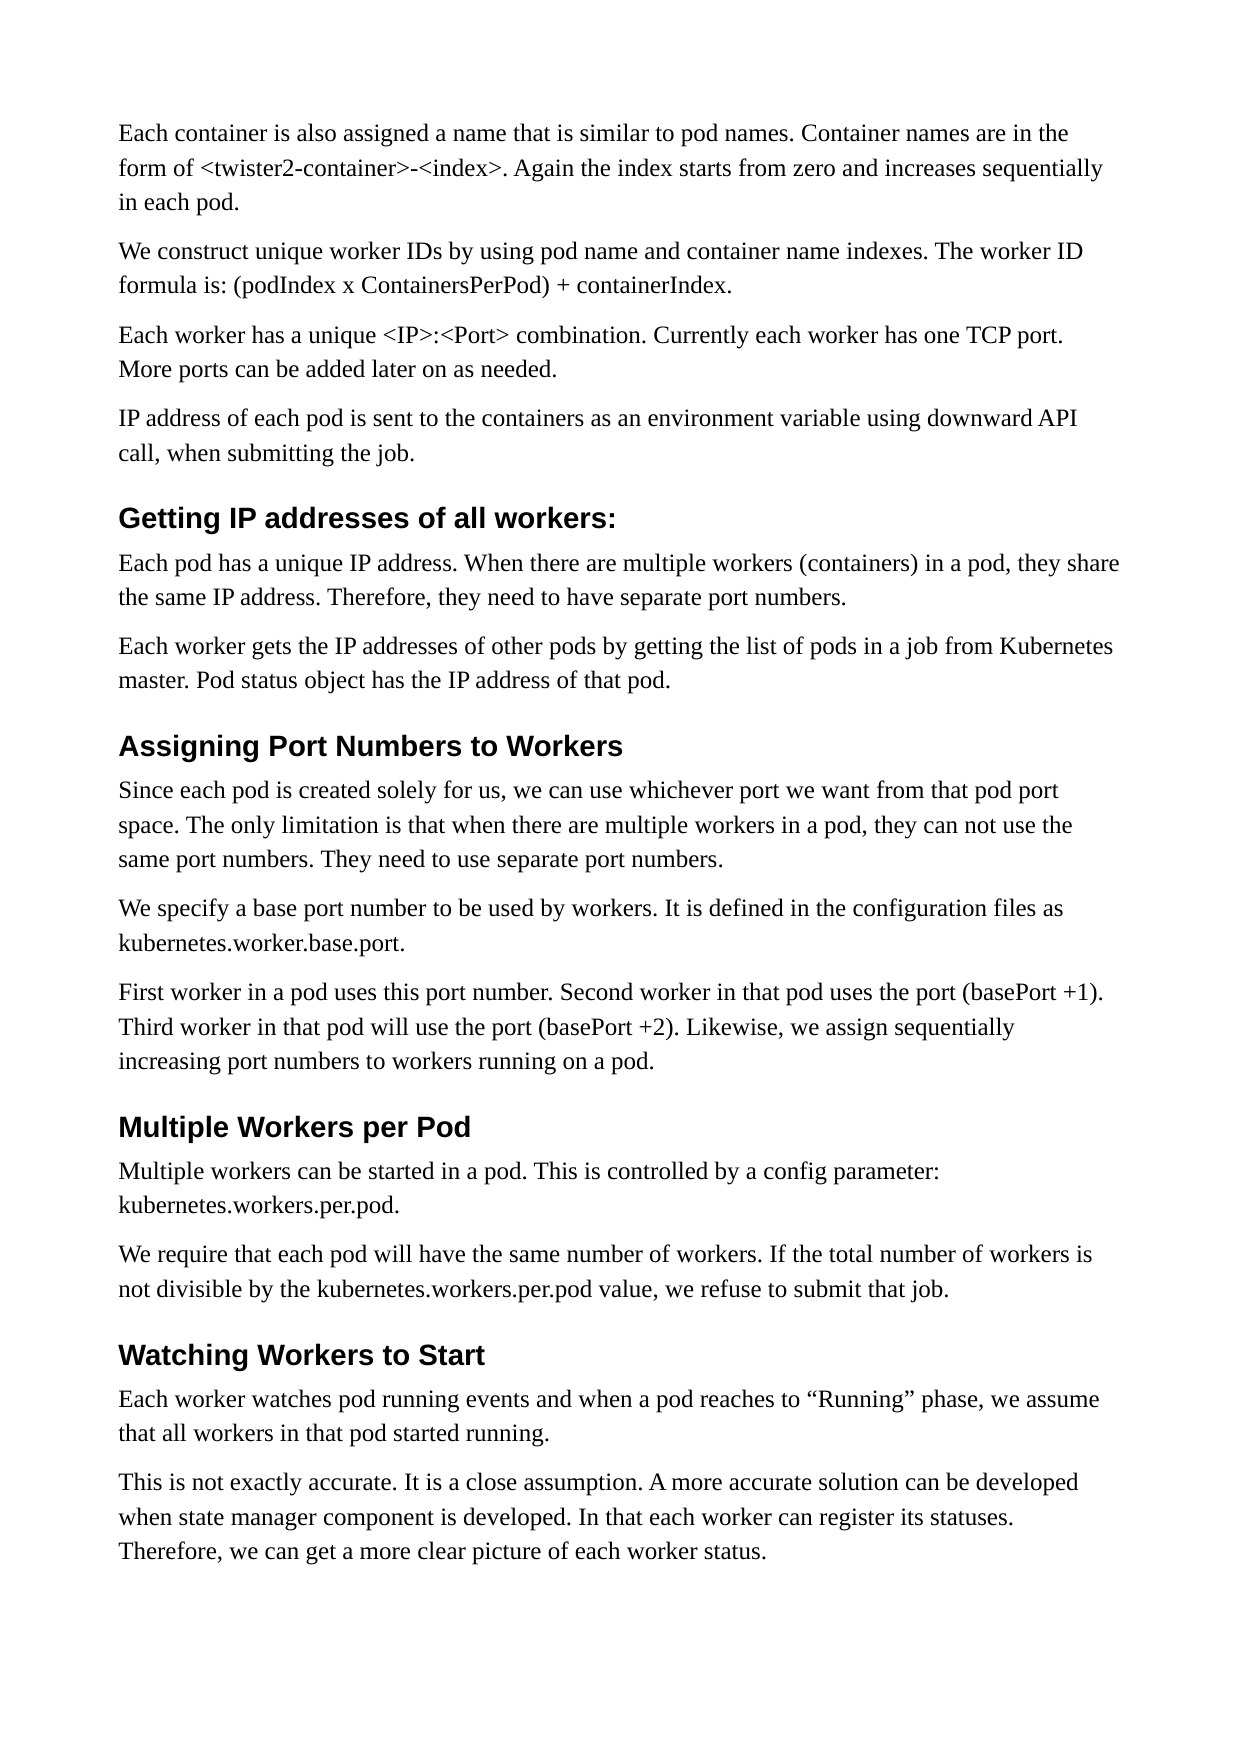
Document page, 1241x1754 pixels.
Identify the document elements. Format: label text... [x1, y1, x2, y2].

text We specify a base port number to be used by workers. It is defined in the configuration files as kubernetes.worker.base.port. [118, 893, 1122, 957]
subtitle Getting IP addresses of all workers: [118, 501, 1122, 535]
text First worker in a pod uses this port number. Second worker in that pod uses the port (basePort +1). Third worker in that pod will use the port (basePort +2). Likewise, we assign sequentially increasing port numbers to workers running on a pod. [118, 977, 1122, 1075]
subtitle Watching Workers to Start [118, 1338, 1122, 1371]
text This is not exactly accurate. It is a close assumption. A more accurate solution can be developed when state manager component is developed. In that each worker can register its statuses. Therefore, we can get a more clear picture of each worker status. [118, 1467, 1122, 1565]
subtitle Assigning Port Numbers to Workers [118, 729, 1122, 763]
text We construct unique worker IDs by using pod name and container name indexes. The worker ID formula is: (podIndex x ContainersPerPod) + containerIndex. [118, 236, 1122, 299]
text Since each pod is created solely for us, we can use whichever port we want from that pod port space. The only limitation is that when there are multiple workers in a pod, they can not use the same port numbers. They need to use separate port numbers. [118, 776, 1122, 873]
text Each worker has a unique <IP>:<Port> combination. Currently each worker has one TCP port. More ports can be added later on as needed. [118, 320, 1122, 383]
text Multiple workers can be started in a pod. This is controlled by a config parameter: kubernetes.workers.per.pod. [118, 1156, 1122, 1219]
text Each container is also assigned a name that is similar to pod names. Container names are in the form of <twister2-container>-<index>. Again the index starts from zero and increases sequentially in each pod. [118, 118, 1122, 216]
text Each pod has a unique IP address. When there are multiple workers (containers) in a pod, they share the same IP address. Therefore, they need to have separate port numbers. [118, 548, 1122, 611]
text Each worker watches pod running events and when a pod reaches to “Running” phase, we assume that all workers in that pod started running. [118, 1384, 1122, 1447]
text Each worker gets the IP addresses of other pods by getting the list of pods in a job from Kubernetes master. Pod status object has the IP address of that pod. [118, 631, 1122, 694]
text We require that each pod will have the same number of workers. If the total number of workers is not divisible by the kubernetes.workers.per.pod value, we refuse to submit that job. [118, 1239, 1122, 1303]
text IP address of each pod is sent to the containers as an environment variable using downward API call, when submitting the job. [118, 403, 1122, 466]
subtitle Multiple Workers per Pod [118, 1110, 1122, 1143]
